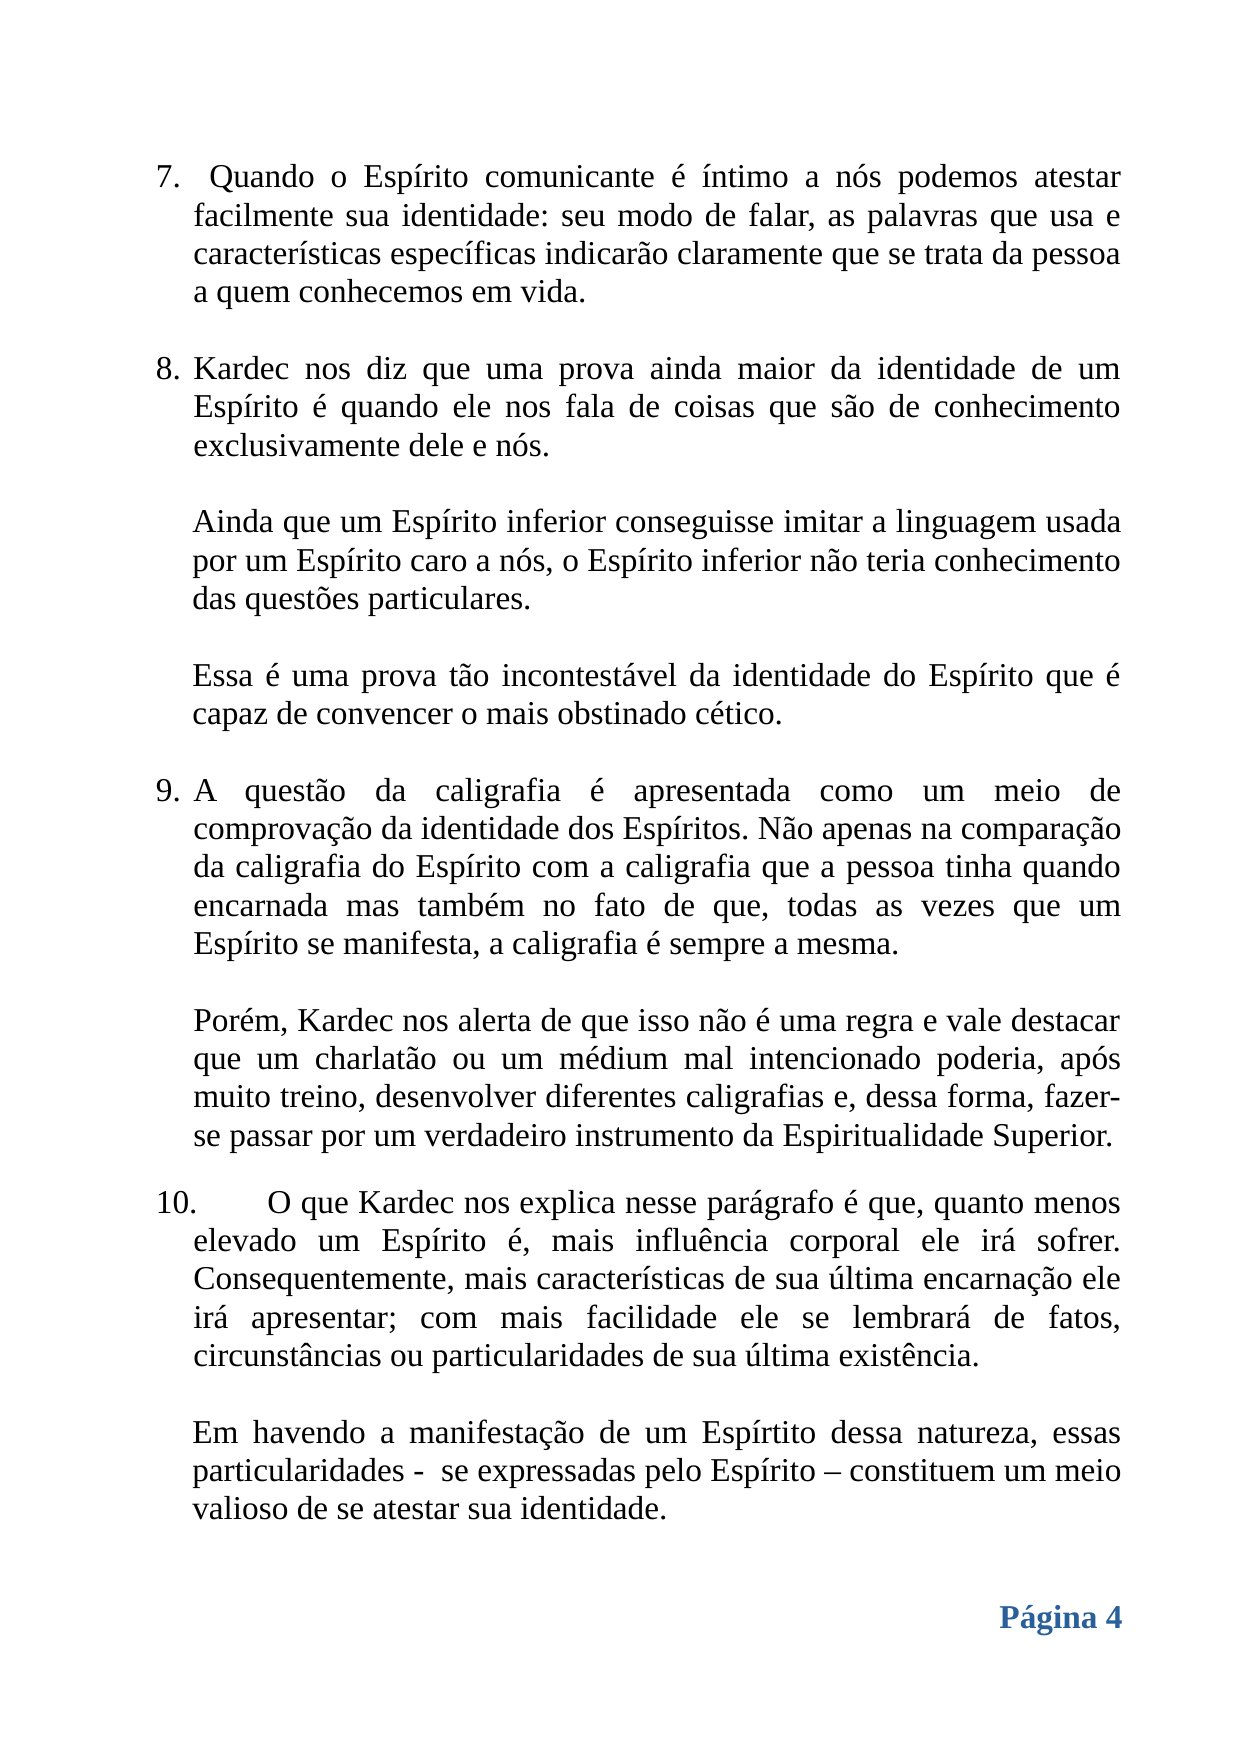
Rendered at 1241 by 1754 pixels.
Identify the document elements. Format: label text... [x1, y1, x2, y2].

text Ainda que um Espírito inferior conseguisse imitar a linguagem usada por um Espírito caro a nós, o Espírito inferior não teria conhecimento das questões particulares. [192, 501, 1122, 616]
text Em havendo a manifestação de um Espírtito dessa natureza, essas particularidades - se expressadas pelo Espírito – constituem um meio valioso de se atestar sua identidade. [192, 1412, 1122, 1527]
text Essa é uma prova tão incontestável da identidade do Espírito que é capaz de convencer o mais obstinado cético. [192, 655, 1122, 731]
list Quando o Espírito comunicante é íntimo a nós podemos atestar facilmente sua identidade: seu modo de falar, as palavras que usa e características específicas indicarão claramente que se trata da pessoa a quem conhecemos em vida. [156, 156, 1122, 310]
list Kardec nos diz que uma prova ainda maior da identidade de um Espírito é quando ele nos fala de coisas que são de conhecimento exclusivamente dele e nós. [156, 348, 1122, 463]
list O que Kardec nos explica nesse parágrafo é que, quanto menos elevado um Espírito é, mais influência corporal ele irá sofrer. Consequentemente, mais características de sua última encarnação ele irá apresentar; com mais facilidade ele se lembrará de fatos, circunstâncias ou particularidades de sua última existência. [156, 1182, 1122, 1373]
list Porém, Kardec nos alerta de que isso não é uma regra e vale destacar que um charlatão ou um médium mal intencionado poderia, após muito treino, desenvolver diferentes caligrafias e, dessa forma, fazer-se passar por um verdadeiro instrumento da Espiritualidade Superior. [156, 1000, 1122, 1153]
list A questão da caligrafia é apresentada como um meio de comprovação da identidade dos Espíritos. Não apenas na comparação da caligrafia do Espírito com a caligrafia que a pessoa tinha quando encarnada mas também no fato de que, todas as vezes que um Espírito se manifesta, a caligrafia é sempre a mesma. [156, 770, 1122, 961]
